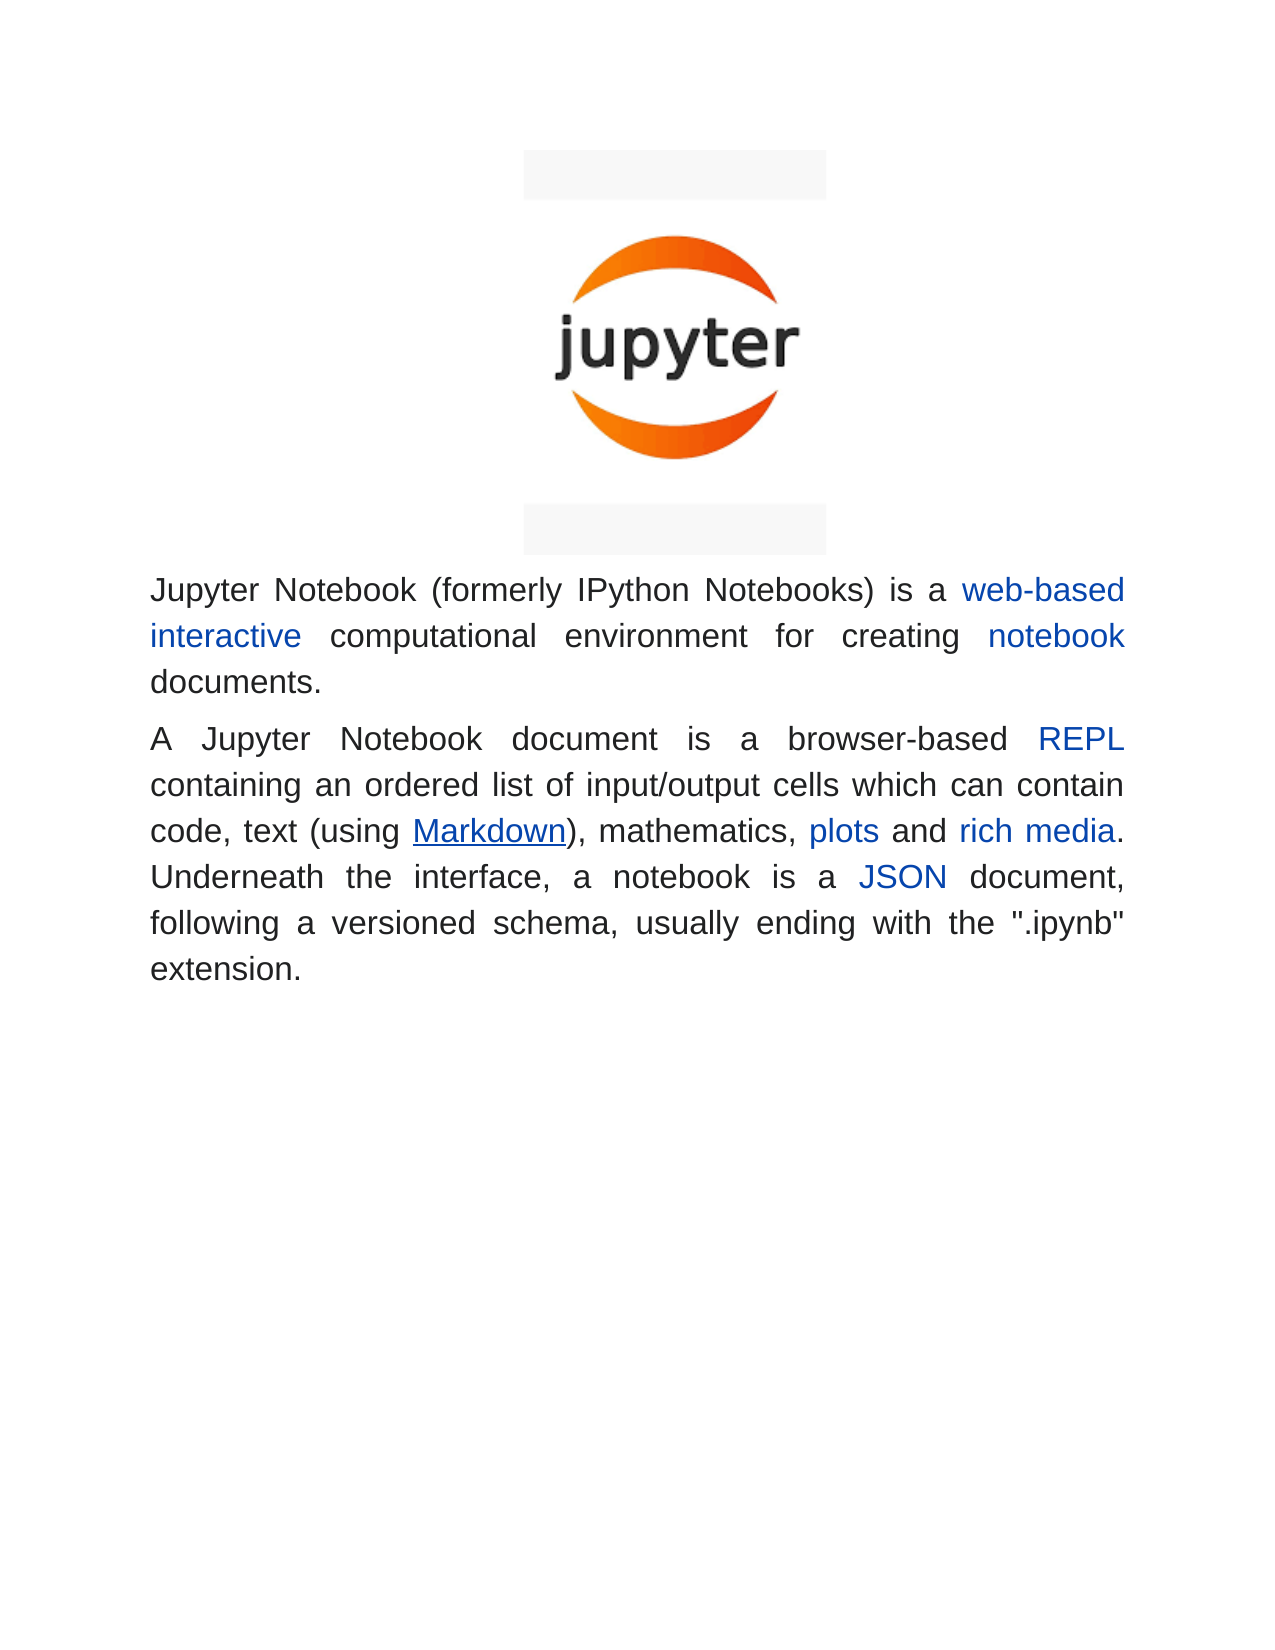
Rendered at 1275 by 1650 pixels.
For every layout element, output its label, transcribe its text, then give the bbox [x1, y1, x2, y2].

text A Jupyter Notebook document is a browser-based REPL containing an ordered list of input/output cells which can contain code, text (using Markdown), mathematics, plots and rich media. Underneath the interface, a notebook is a JSON document, following a versioned schema, usually ending with the ".ipynb" extension. [150, 719, 1125, 987]
text Jupyter Notebook (formerly IPython Notebooks) is a web-based interactive computational environment for creating notebook documents. [150, 570, 1125, 701]
picture [523, 150, 827, 555]
